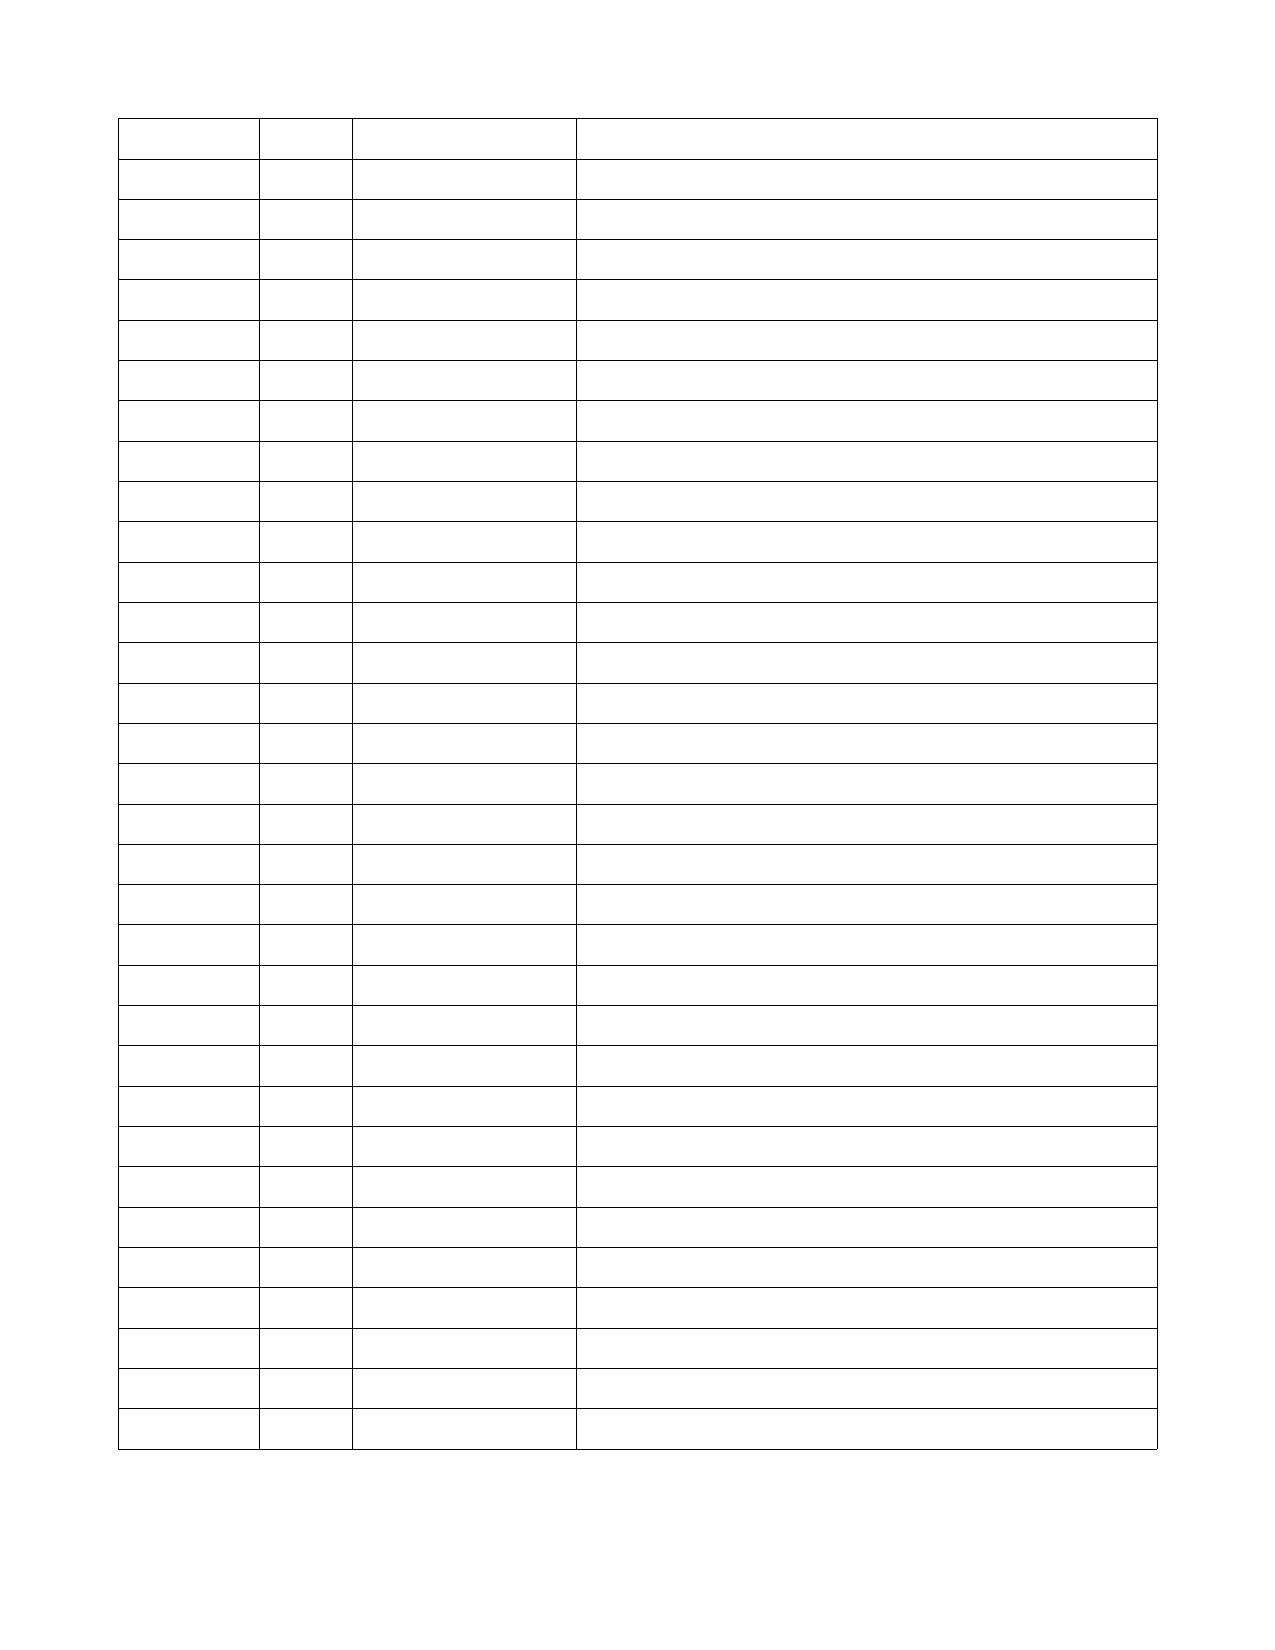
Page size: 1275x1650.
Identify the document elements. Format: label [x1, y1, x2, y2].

table_cell [119, 966, 259, 1005]
table_cell [119, 1127, 259, 1166]
table_cell [260, 401, 352, 441]
table_cell [260, 522, 352, 562]
table_cell [577, 845, 1157, 884]
table_cell [577, 1087, 1157, 1126]
table_cell [353, 522, 576, 562]
table_cell [577, 482, 1157, 521]
table_cell [353, 1087, 576, 1126]
table_cell [260, 1329, 352, 1368]
table_cell [577, 200, 1157, 239]
table_cell [577, 925, 1157, 965]
table_cell [353, 1006, 576, 1045]
table_cell [260, 442, 352, 481]
table_cell [577, 240, 1157, 279]
table_cell [119, 1409, 259, 1448]
table_cell [353, 401, 576, 441]
table_cell [119, 643, 259, 682]
table_cell [577, 1208, 1157, 1247]
table_cell [119, 805, 259, 844]
table_cell [260, 280, 352, 320]
table_cell [119, 280, 259, 320]
table_cell [353, 845, 576, 884]
table_cell [353, 764, 576, 803]
table_cell [119, 1248, 259, 1287]
table_cell [260, 321, 352, 360]
table_cell [260, 160, 352, 199]
table_cell [577, 1248, 1157, 1287]
table_cell [577, 119, 1157, 158]
table_cell [119, 442, 259, 481]
table_cell [577, 724, 1157, 763]
table_cell [119, 885, 259, 924]
table_cell [353, 1046, 576, 1086]
table_cell [577, 643, 1157, 682]
table_cell [119, 563, 259, 602]
table_cell [577, 280, 1157, 320]
table_cell [119, 1369, 259, 1408]
table_cell [119, 1087, 259, 1126]
table_cell [260, 1208, 352, 1247]
table_cell [353, 724, 576, 763]
table_cell [353, 563, 576, 602]
table_cell [353, 240, 576, 279]
table_cell [577, 1409, 1157, 1448]
table_cell [119, 1167, 259, 1207]
table_cell [260, 482, 352, 521]
table_cell [353, 1329, 576, 1368]
table_cell [577, 764, 1157, 803]
table_cell [119, 240, 259, 279]
table_cell [119, 401, 259, 441]
table_cell [577, 1046, 1157, 1086]
table_cell [577, 1288, 1157, 1327]
table_cell [260, 1046, 352, 1086]
table_cell [260, 1167, 352, 1207]
table_cell [577, 160, 1157, 199]
table_cell [353, 160, 576, 199]
table_cell [260, 1087, 352, 1126]
table_cell [119, 724, 259, 763]
table_cell [353, 1288, 576, 1327]
table_cell [260, 119, 352, 158]
table_cell [119, 764, 259, 803]
table_cell [353, 805, 576, 844]
table_cell [119, 200, 259, 239]
table_cell [119, 160, 259, 199]
table_cell [260, 885, 352, 924]
table_cell [260, 1288, 352, 1327]
table_cell [577, 1369, 1157, 1408]
table_cell [577, 1006, 1157, 1045]
table_cell [260, 200, 352, 239]
table_cell [577, 603, 1157, 642]
table_cell [353, 1369, 576, 1408]
table_cell [260, 724, 352, 763]
table_cell [353, 280, 576, 320]
table_cell [353, 966, 576, 1005]
table_cell [260, 361, 352, 400]
table_cell [577, 522, 1157, 562]
table_cell [119, 1006, 259, 1045]
table_cell [260, 643, 352, 682]
table_cell [260, 684, 352, 723]
table_cell [577, 563, 1157, 602]
table_cell [577, 684, 1157, 723]
table_cell [260, 1409, 352, 1448]
table_cell [577, 966, 1157, 1005]
table_cell [260, 240, 352, 279]
table_cell [577, 1329, 1157, 1368]
table_cell [260, 764, 352, 803]
table_cell [119, 1208, 259, 1247]
table_cell [353, 925, 576, 965]
table_cell [260, 966, 352, 1005]
table_cell [353, 200, 576, 239]
table_cell [119, 1046, 259, 1086]
table_cell [119, 603, 259, 642]
table_cell [260, 845, 352, 884]
table_cell [577, 361, 1157, 400]
table_cell [260, 563, 352, 602]
table_cell [353, 361, 576, 400]
table_cell [353, 684, 576, 723]
table_cell [353, 603, 576, 642]
table_cell [119, 925, 259, 965]
table_cell [119, 321, 259, 360]
table_cell [577, 1167, 1157, 1207]
table_cell [353, 442, 576, 481]
table_cell [577, 1127, 1157, 1166]
table_cell [260, 925, 352, 965]
table_cell [353, 482, 576, 521]
table_cell [260, 1127, 352, 1166]
table_cell [577, 442, 1157, 481]
table_cell [260, 1248, 352, 1287]
table_cell [119, 482, 259, 521]
table_cell [353, 119, 576, 158]
table_cell [353, 1248, 576, 1287]
table_cell [119, 845, 259, 884]
table_cell [260, 1369, 352, 1408]
table_cell [119, 361, 259, 400]
table_cell [260, 805, 352, 844]
table_cell [119, 1288, 259, 1327]
table_cell [353, 1208, 576, 1247]
table_cell [353, 643, 576, 682]
table_cell [119, 684, 259, 723]
table_cell [353, 1167, 576, 1207]
table_cell [353, 885, 576, 924]
table_cell [577, 401, 1157, 441]
table_cell [119, 522, 259, 562]
table_cell [119, 1329, 259, 1368]
table_cell [577, 805, 1157, 844]
table_cell [577, 885, 1157, 924]
table_cell [353, 321, 576, 360]
table_cell [119, 119, 259, 158]
table_cell [260, 1006, 352, 1045]
table_cell [260, 603, 352, 642]
table_cell [353, 1127, 576, 1166]
table_cell [353, 1409, 576, 1448]
table_cell [577, 321, 1157, 360]
